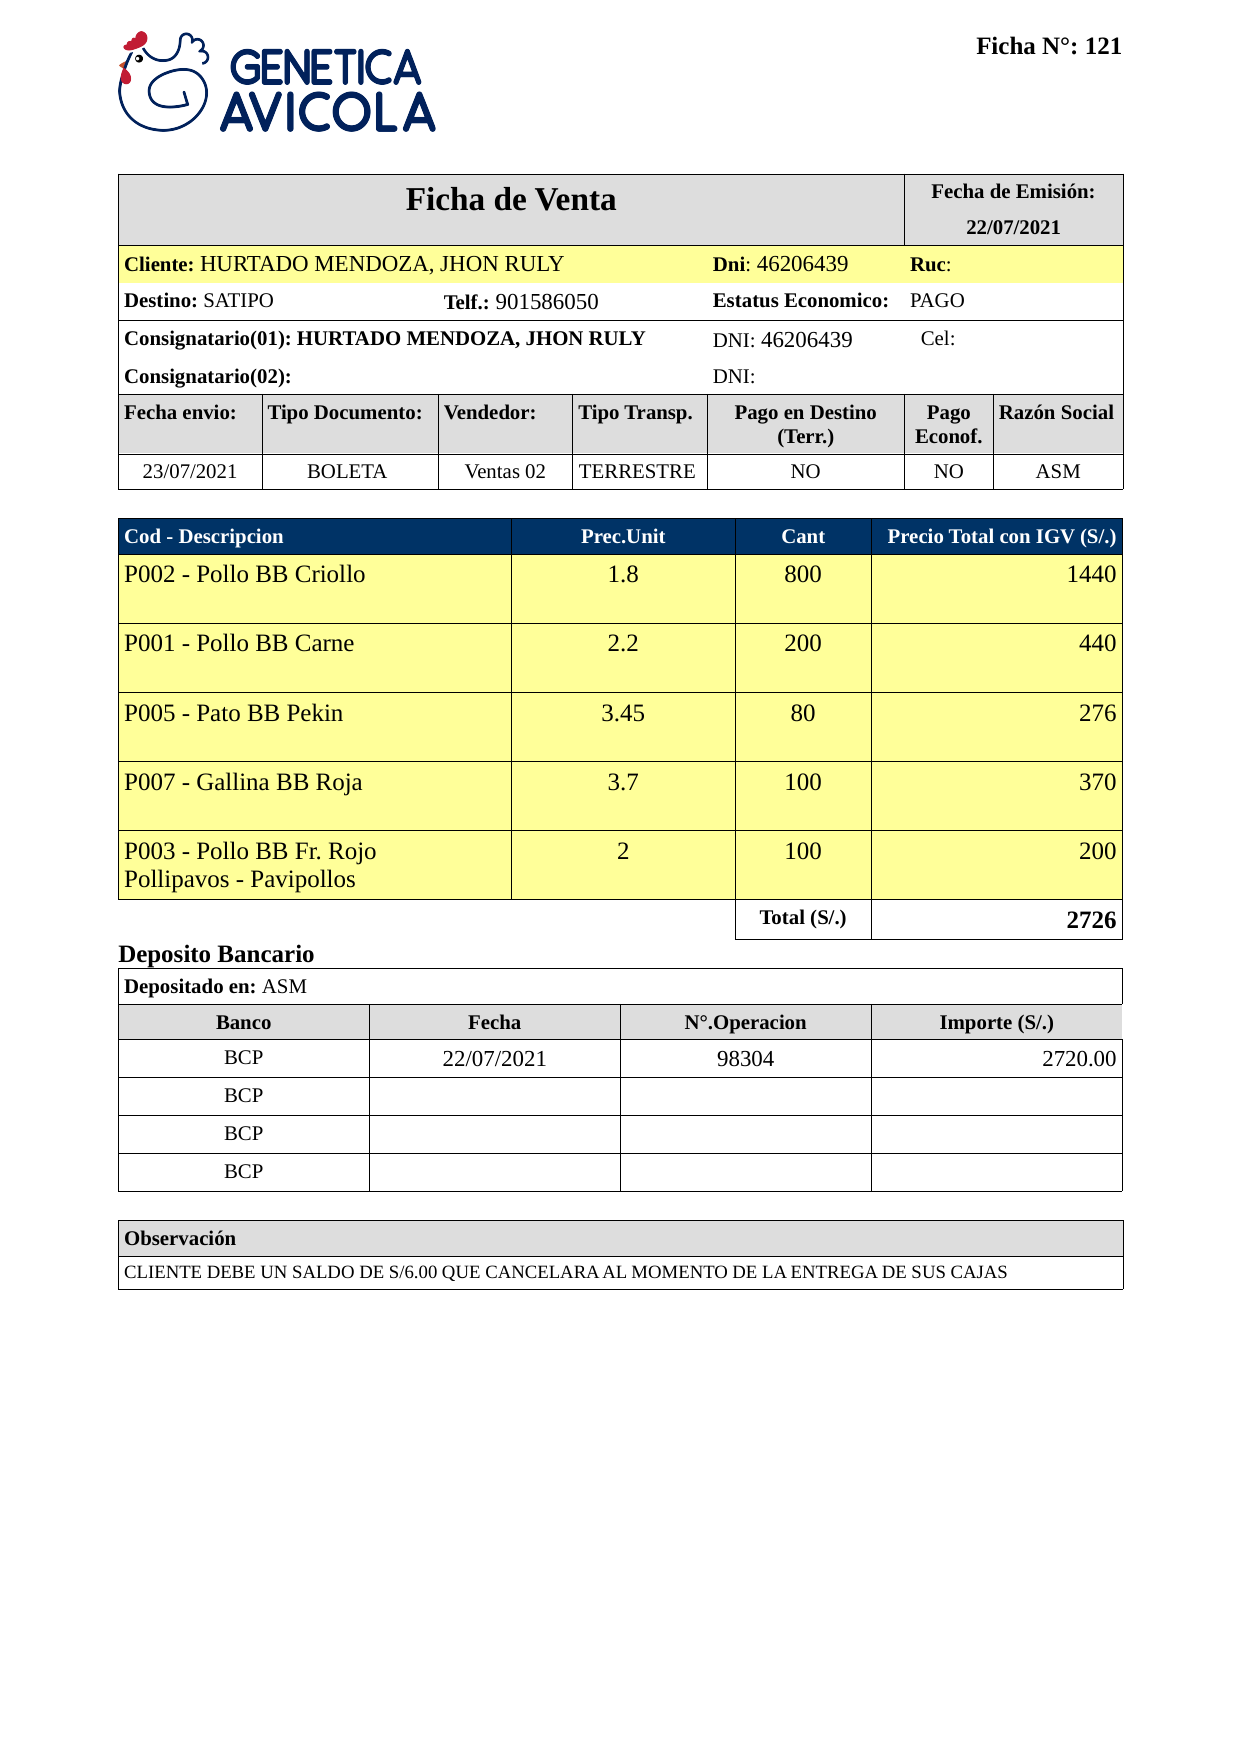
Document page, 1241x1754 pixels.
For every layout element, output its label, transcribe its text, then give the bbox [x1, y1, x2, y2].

table_cell DNI: 46206439 [707, 321, 915, 358]
table_cell [370, 1078, 620, 1115]
table_cell P003 - Pollo BB Fr. Rojo Pollipavos - Pavipollos [119, 831, 511, 899]
table_header Cod - Descripcion [119, 519, 511, 554]
table_cell Cel: [915, 321, 1123, 358]
table_cell Consignatario(01): HURTADO MENDOZA, JHON RULY [119, 321, 707, 358]
table_header Observación [119, 1221, 1123, 1256]
table_cell [872, 1078, 1122, 1115]
table_cell 100 [736, 831, 871, 899]
text Deposito Bancario [118, 939, 1122, 968]
table_cell 2.2 [512, 624, 735, 692]
table_cell P001 - Pollo BB Carne [119, 624, 511, 692]
table_cell [621, 1078, 871, 1115]
table_cell 800 [736, 555, 871, 623]
table_cell Ventas 02 [439, 455, 572, 489]
table_cell ASM [994, 455, 1123, 489]
table_cell Consignatario(02): [119, 358, 707, 394]
table_cell 80 [736, 693, 871, 761]
table_cell Total (S/.) [736, 900, 871, 939]
table_cell [370, 1116, 620, 1153]
table_cell Cliente: HURTADO MENDOZA, JHON RULY [119, 246, 707, 283]
table_cell 2 [512, 831, 735, 899]
table_cell TERRESTRE [573, 455, 707, 489]
table_cell CLIENTE DEBE UN SALDO DE S/6.00 QUE CANCELARA AL MOMENTO DE LA ENTREGA DE SUS CAJAS [119, 1257, 1123, 1289]
table_cell 2726 [872, 900, 1122, 939]
table_cell DNI: [707, 358, 1123, 394]
table_cell Fecha envio: [119, 395, 262, 453]
table_cell 370 [872, 762, 1122, 830]
table_cell Pago Econof. [905, 395, 993, 453]
table_cell Pago en Destino (Terr.) [708, 395, 904, 453]
table_cell Tipo Transp. [573, 395, 707, 453]
table_cell Telf.: 901586050 [438, 283, 707, 320]
table_cell Fecha [370, 1005, 620, 1039]
table_cell 23/07/2021 [119, 455, 262, 489]
table_cell Importe (S/.) [872, 1005, 1122, 1039]
table_cell 98304 [621, 1040, 871, 1077]
table_cell 1.8 [512, 555, 735, 623]
table_cell Dni: 46206439 [707, 246, 904, 283]
table_cell NO [905, 455, 993, 489]
table_cell P002 - Pollo BB Criollo [119, 555, 511, 623]
table_cell [872, 1116, 1122, 1153]
table_cell 200 [872, 831, 1122, 899]
table_cell NO [708, 455, 904, 489]
table_cell Estatus Economico: [707, 283, 904, 320]
table_cell [118, 900, 511, 939]
table_cell 276 [872, 693, 1122, 761]
table_cell 440 [872, 624, 1122, 692]
table_cell Ruc: [904, 246, 1123, 283]
table_cell PAGO [904, 283, 1123, 320]
table_cell Razón Social [994, 395, 1123, 453]
table_cell Tipo Documento: [263, 395, 438, 453]
table_cell N°.Operacion [621, 1005, 871, 1039]
table_cell 200 [736, 624, 871, 692]
table_cell [621, 1116, 871, 1153]
table_header Fecha de Emisión: [905, 175, 1123, 209]
table_cell BCP [119, 1040, 369, 1077]
table_cell 1440 [872, 555, 1122, 623]
table_cell BCP [119, 1154, 369, 1191]
table_cell BOLETA [263, 455, 438, 489]
table_cell P005 - Pato BB Pekin [119, 693, 511, 761]
table_cell [621, 1154, 871, 1191]
table_cell 22/07/2021 [905, 209, 1123, 245]
table_cell Vendedor: [439, 395, 572, 453]
table_cell 3.45 [512, 693, 735, 761]
table_cell BCP [119, 1078, 369, 1115]
table_cell Destino: SATIPO [119, 283, 438, 320]
table_header Precio Total con IGV (S/.) [872, 519, 1122, 554]
table_cell BCP [119, 1116, 369, 1153]
table_cell 100 [736, 762, 871, 830]
table_cell 22/07/2021 [370, 1040, 620, 1077]
table_header Depositado en: ASM [119, 969, 1122, 1004]
table_cell P007 - Gallina BB Roja [119, 762, 511, 830]
table_cell [872, 1154, 1122, 1191]
table_header Cant [736, 519, 871, 554]
table_cell Banco [119, 1005, 369, 1039]
table_cell 2720.00 [872, 1040, 1122, 1077]
picture [118, 31, 436, 132]
table_cell [370, 1154, 620, 1191]
table_header Ficha de Venta [119, 175, 904, 245]
table_header Prec.Unit [512, 519, 735, 554]
table_cell 3.7 [512, 762, 735, 830]
table_cell [511, 900, 735, 939]
